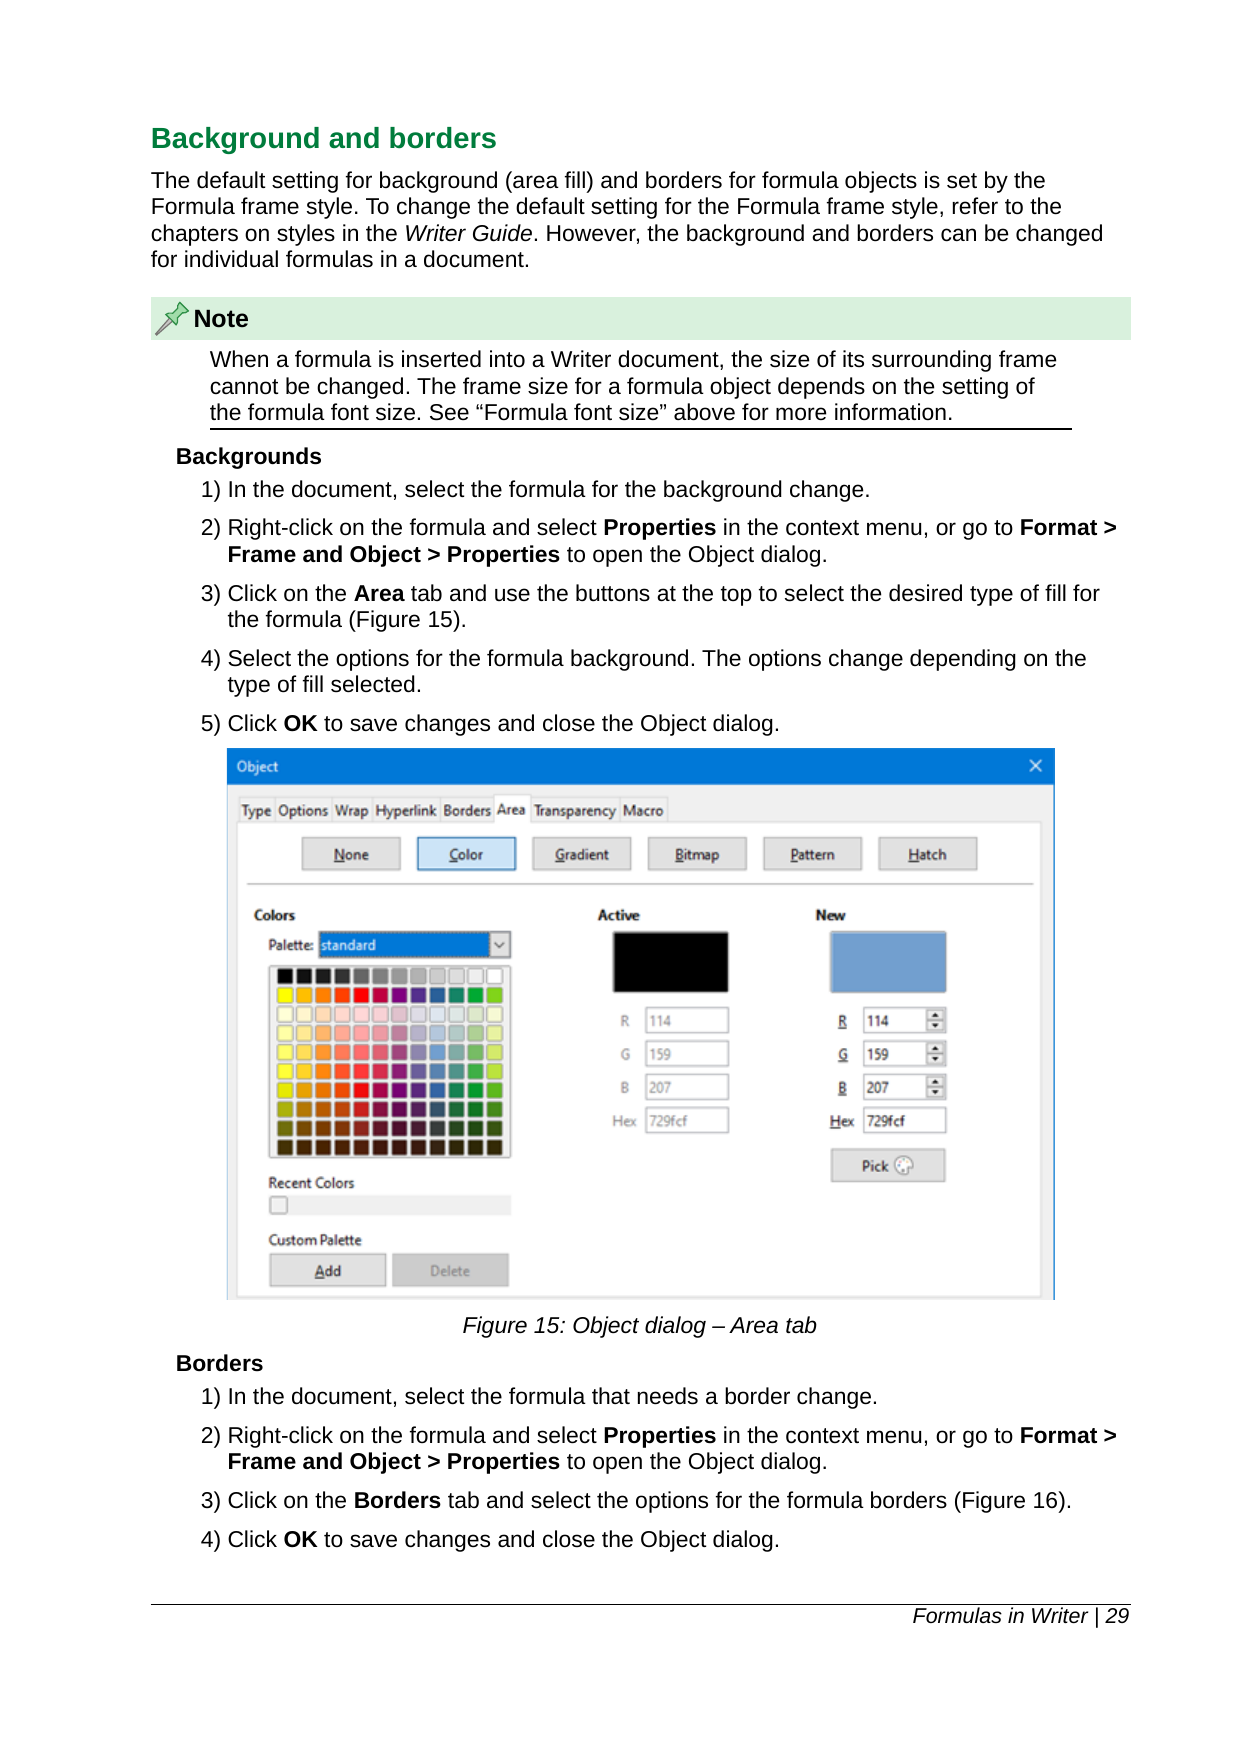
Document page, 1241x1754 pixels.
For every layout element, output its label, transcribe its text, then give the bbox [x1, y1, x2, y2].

list Click OK to save changes and close the Object dialog. [227, 710, 1131, 736]
list Click on the Borders tab and select the options for the formula borders (Figure 16). [227, 1487, 1131, 1513]
text Borders [176, 1350, 1131, 1377]
list In the document, select the formula for the background change. [227, 476, 1131, 502]
picture [226, 748, 1055, 1300]
list Click OK to save changes and close the Object dialog. [227, 1526, 1131, 1552]
text Figure 15: Object dialog – Area tab [227, 1312, 1055, 1338]
text When a formula is inserted into a Writer document, the size of its surrounding frame cannot be changed. The frame size for a formula object depends on the setting of the formula font size. See “Formula font size” above for more information. [209, 346, 1072, 430]
list Click on the Area tab and use the buttons at the top to select the desired type of fill for the formula (Figure 15). [227, 579, 1131, 632]
subtitle Note [151, 297, 1131, 340]
text The default setting for background (area fill) and borders for formula objects is set by the Formula frame style. To change the default setting for the Formula frame style, refer to the chapters on styles in the Writer Guide. However, the background and borders can be changed for individual formulas in a document. [151, 167, 1131, 272]
list Right-click on the formula and select Properties in the context menu, or go to Format > Frame and Object > Properties to open the Object dialog. [227, 1422, 1131, 1474]
list In the document, select the formula that needs a border change. [227, 1383, 1131, 1409]
subtitle Background and borders [151, 121, 1131, 154]
list Right-click on the formula and select Properties in the context menu, or go to Format > Frame and Object > Properties to open the Object dialog. [227, 514, 1131, 567]
list Select the options for the formula background. The options change depending on the type of fill selected. [227, 645, 1131, 697]
text Backgrounds [176, 443, 1131, 469]
